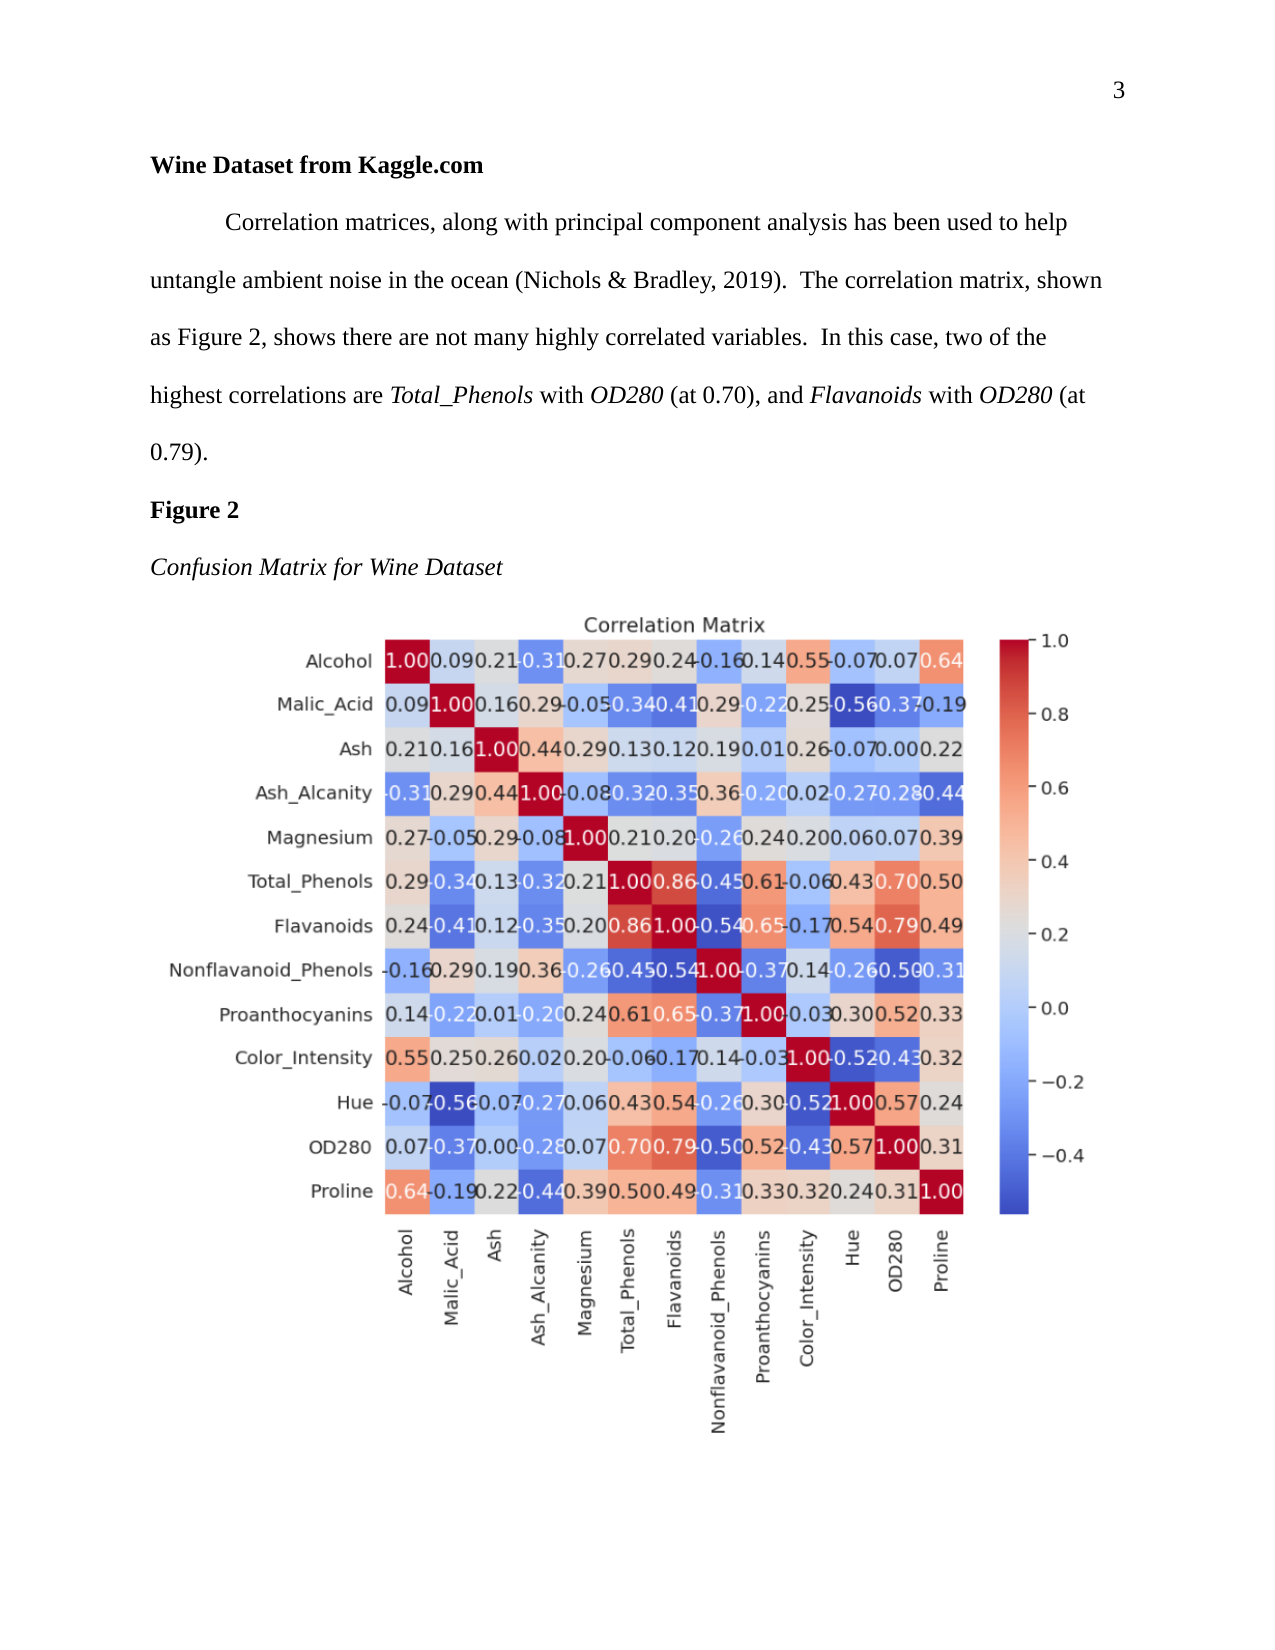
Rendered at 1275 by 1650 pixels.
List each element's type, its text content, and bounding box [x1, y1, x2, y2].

text Correlation matrices, along with principal component analysis has been used to help untangle ambient noise in the ocean (Nichols & Bradley, 2019). The correlation matrix, shown as Figure 2, shows there are not many highly correlated variables. In this case, two of the highest correlations are Total_Phenols with OD280 (at 0.70), and Flavanoids with OD280 (at 0.79). [150, 207, 1125, 466]
text Confusion Matrix for Wine Dataset [150, 552, 1125, 581]
picture [150, 610, 1125, 1436]
subtitle Wine Dataset from Kaggle.com [150, 150, 1125, 179]
text Figure 2 [150, 495, 1125, 524]
